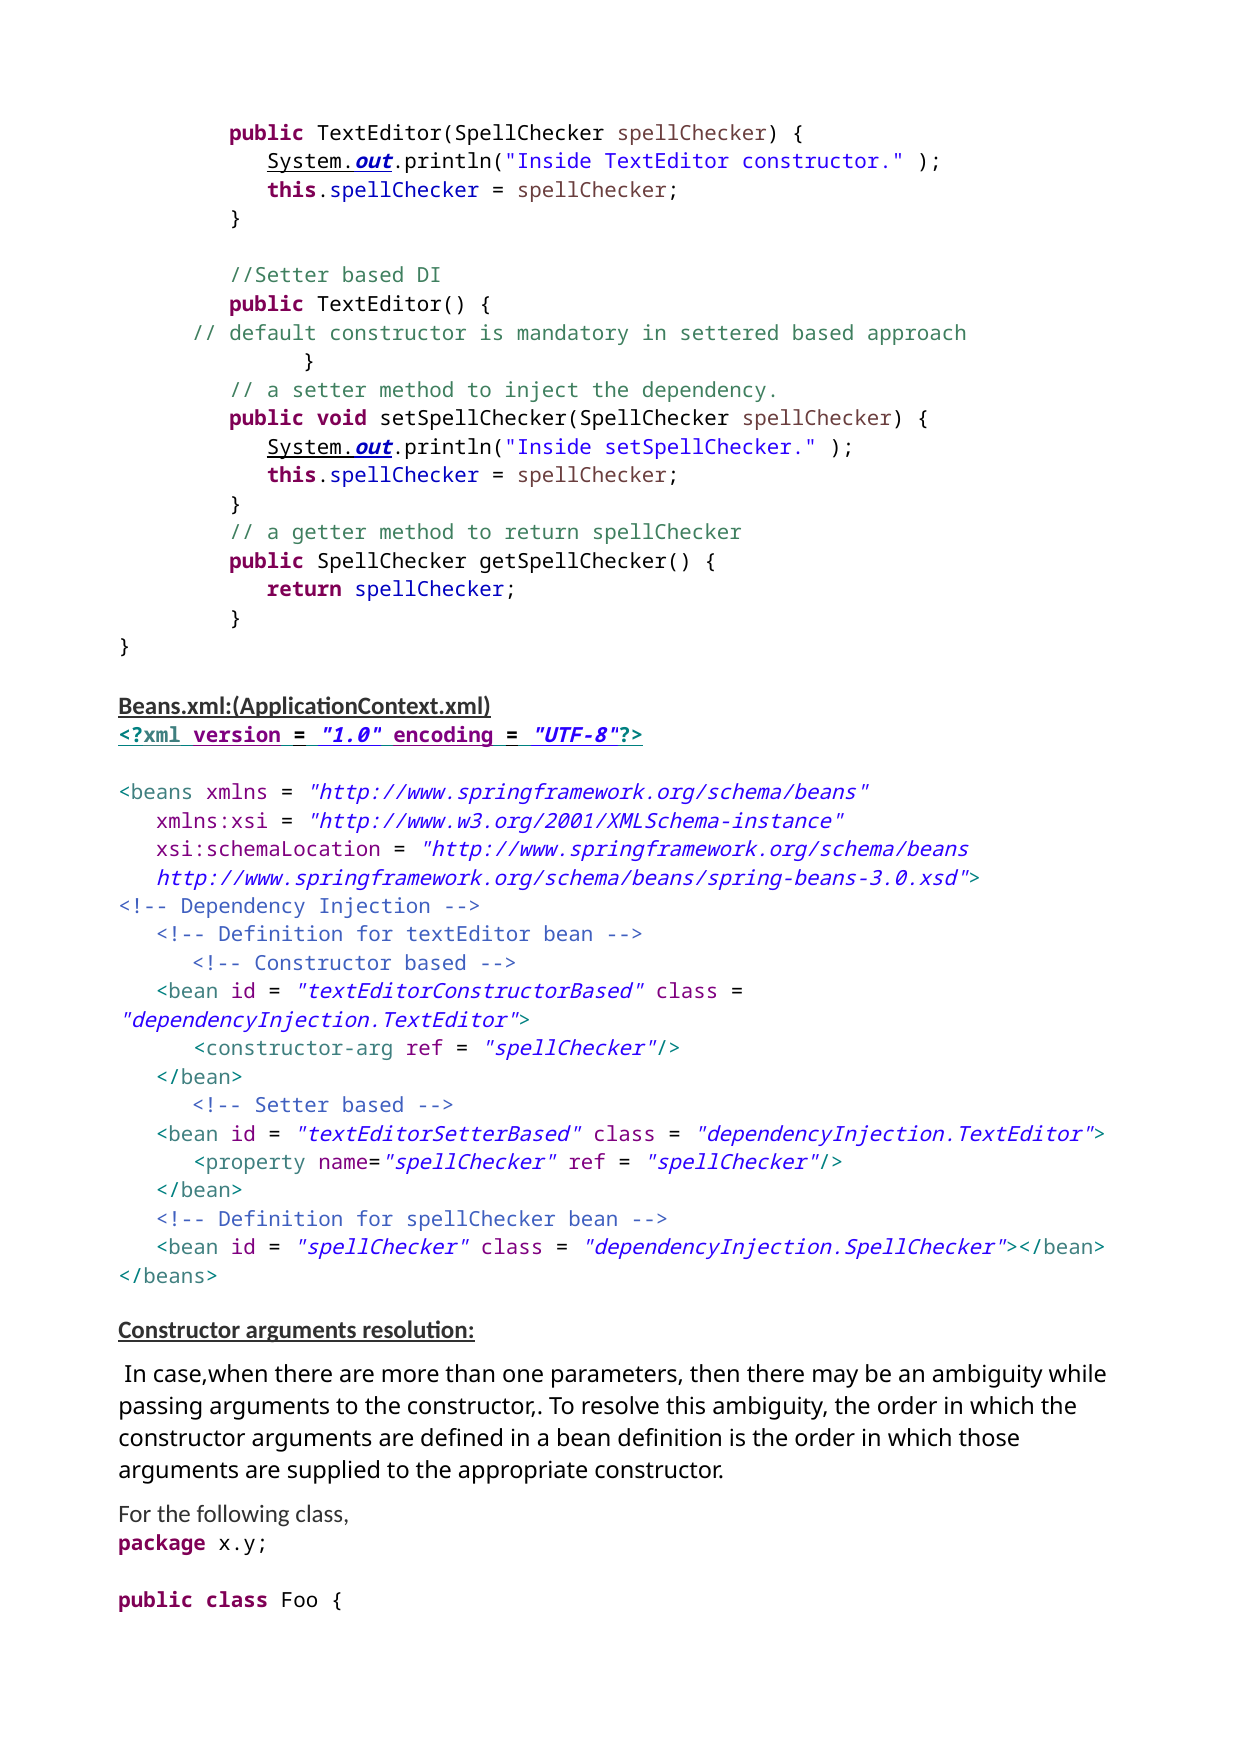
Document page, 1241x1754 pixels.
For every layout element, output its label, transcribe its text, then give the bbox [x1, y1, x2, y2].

text return spellChecker; [118, 574, 1122, 603]
text <!-- Constructor based --> [118, 948, 1122, 976]
text } [118, 603, 1122, 631]
text <property name="spellChecker" ref = "spellChecker"/> [118, 1147, 1122, 1176]
text // a setter method to inject the dependency. [118, 375, 1122, 403]
text </bean> [118, 1062, 1122, 1090]
text System.out.println("Inside setSpellChecker." ); [118, 432, 1122, 460]
text Beans.xml:(ApplicationContext.xml) [118, 690, 1122, 721]
text <!-- Definition for textEditor bean --> [118, 919, 1122, 948]
text public SpellChecker getSpellChecker() { [118, 546, 1122, 574]
text this.spellChecker = spellChecker; [118, 460, 1122, 489]
text public void setSpellChecker(SpellChecker spellChecker) { [118, 403, 1122, 432]
text } [118, 347, 1122, 375]
text <constructor-arg ref = "spellChecker"/> [118, 1033, 1122, 1062]
text //Setter based DI [118, 260, 1122, 289]
text xsi:schemaLocation = "http://www.springframework.org/schema/beans [118, 834, 1122, 863]
text </beans> [118, 1261, 1122, 1289]
text <bean id = "textEditorConstructorBased" class = "dependencyInjection.TextEditor"> [118, 976, 1122, 1033]
text For the following class, [118, 1498, 1122, 1528]
text <bean id = "textEditorSetterBased" class = "dependencyInjection.TextEditor"> [118, 1119, 1122, 1147]
text <!-- Definition for spellChecker bean --> [118, 1204, 1122, 1232]
text public TextEditor(SpellChecker spellChecker) { [118, 118, 1122, 147]
text // a getter method to return spellChecker [118, 517, 1122, 546]
text } [118, 489, 1122, 517]
text } [118, 203, 1122, 232]
subtitle Constructor arguments resolution: [118, 1314, 1122, 1345]
text // default constructor is mandatory in settered based approach [118, 317, 1122, 347]
text In case,when there are more than one parameters, then there may be an ambiguity while passing arguments to the constructor,. To resolve this ambiguity, the order in which the constructor arguments are defined in a bean definition is the order in which those arguments are supplied to the appropriate constructor. [118, 1357, 1122, 1485]
text } [118, 631, 1122, 659]
text </bean> [118, 1176, 1122, 1204]
text <?xml version = "1.0" encoding = "UTF-8"?> [118, 721, 1122, 749]
text <!-- Dependency Injection --> [118, 891, 1122, 919]
text http://www.springframework.org/schema/beans/spring-beans-3.0.xsd"> [118, 863, 1122, 891]
text public class Foo { [118, 1585, 1122, 1613]
text <!-- Setter based --> [118, 1090, 1122, 1119]
text package x.y; [118, 1528, 1122, 1557]
text System.out.println("Inside TextEditor constructor." ); [118, 147, 1122, 175]
text xmlns:xsi = "http://www.w3.org/2001/XMLSchema-instance" [118, 806, 1122, 834]
text public TextEditor() { [118, 289, 1122, 317]
text this.spellChecker = spellChecker; [118, 175, 1122, 203]
text <beans xmlns = "http://www.springframework.org/schema/beans" [118, 777, 1122, 806]
text <bean id = "spellChecker" class = "dependencyInjection.SpellChecker"></bean> [118, 1232, 1122, 1261]
